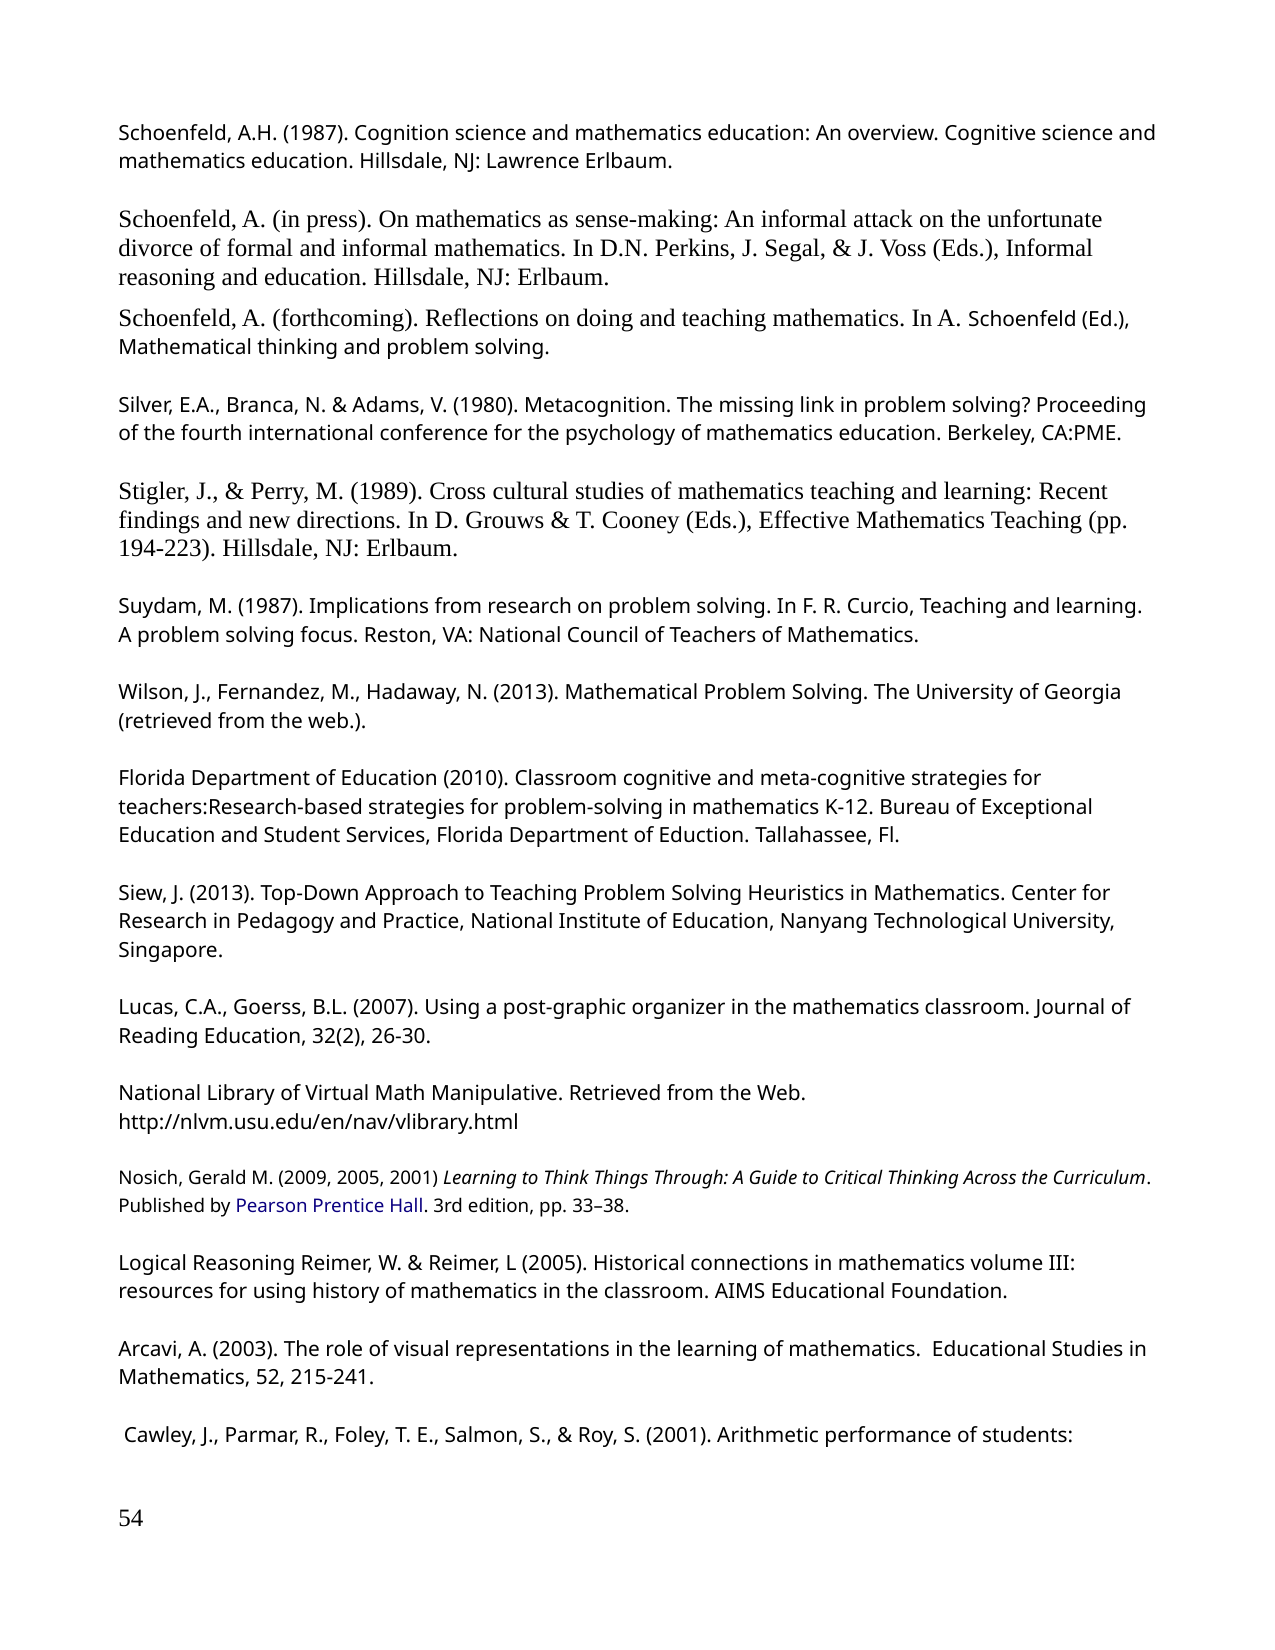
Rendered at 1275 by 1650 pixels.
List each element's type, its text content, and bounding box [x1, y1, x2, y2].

text Cawley, J., Parmar, R., Foley, T. E., Salmon, S., & Roy, S. (2001). Arithmetic performance of students: [118, 1420, 1157, 1448]
text Suydam, M. (1987). Implications from research on problem solving. In F. R. Curcio, Teaching and learning. A problem solving focus. Reston, VA: National Council of Teachers of Mathematics. [118, 591, 1157, 648]
text Wilson, J., Fernandez, M., Hadaway, N. (2013). Mathematical Problem Solving. The University of Georgia (retrieved from the web.). [118, 677, 1157, 734]
text Logical Reasoning Reimer, W. & Reimer, L (2005). Historical connections in mathematics volume III: resources for using history of mathematics in the classroom. AIMS Educational Foundation. [118, 1248, 1157, 1304]
text Arcavi, A. (2003). The role of visual representations in the learning of mathematics. Educational Studies in Mathematics, 52, 215-241. [118, 1334, 1157, 1391]
text Silver, E.A., Branca, N. & Adams, V. (1980). Metacognition. The missing link in problem solving? Proceeding of the fourth international conference for the psychology of mathematics education. Berkeley, CA:PME. [118, 390, 1157, 447]
text National Library of Virtual Math Manipulative. Retrieved from the Web. http://nlvm.usu.edu/en/nav/vlibrary.html [118, 1078, 1157, 1135]
text Florida Department of Education (2010). Classroom cognitive and meta-cognitive strategies for teachers:Research-based strategies for problem-solving in mathematics K-12. Bureau of Exceptional Education and Student Services, Florida Department of Eduction. Tallahassee, Fl. [118, 763, 1157, 849]
text Stigler, J., & Perry, M. (1989). Cross cultural studies of mathematics teaching and learning: Recent findings and new directions. In D. Grouws & T. Cooney (Eds.), Effective Mathematics Teaching (pp. 194-223). Hillsdale, NJ: Erlbaum. [118, 476, 1157, 562]
text Schoenfeld, A. (forthcoming). Reflections on doing and teaching mathematics. In A. Schoenfeld (Ed.), Mathematical thinking and problem solving. [118, 303, 1157, 361]
text Siew, J. (2013). Top-Down Approach to Teaching Problem Solving Heuristics in Mathematics. Center for Research in Pedagogy and Practice, National Institute of Education, Nanyang Technological University, Singapore. [118, 878, 1157, 963]
text Lucas, C.A., Goerss, B.L. (2007). Using a post-graphic organizer in the mathematics classroom. Journal of Reading Education, 32(2), 26-30. [118, 992, 1157, 1049]
text Schoenfeld, A. (in press). On mathematics as sense-making: An informal attack on the unfortunate divorce of formal and informal mathematics. In D.N. Perkins, J. Segal, & J. Voss (Eds.), Informal reasoning and education. Hillsdale, NJ: Erlbaum. [118, 204, 1157, 290]
text Schoenfeld, A.H. (1987). Cognition science and mathematics education: An overview. Cognitive science and mathematics education. Hillsdale, NJ: Lawrence Erlbaum. [118, 118, 1157, 175]
text Nosich, Gerald M. (2009, 2005, 2001) Learning to Think Things Through: A Guide to Critical Thinking Across the Curriculum. Published by Pearson Prentice Hall. 3rd edition, pp. 33–38. [118, 1164, 1157, 1218]
